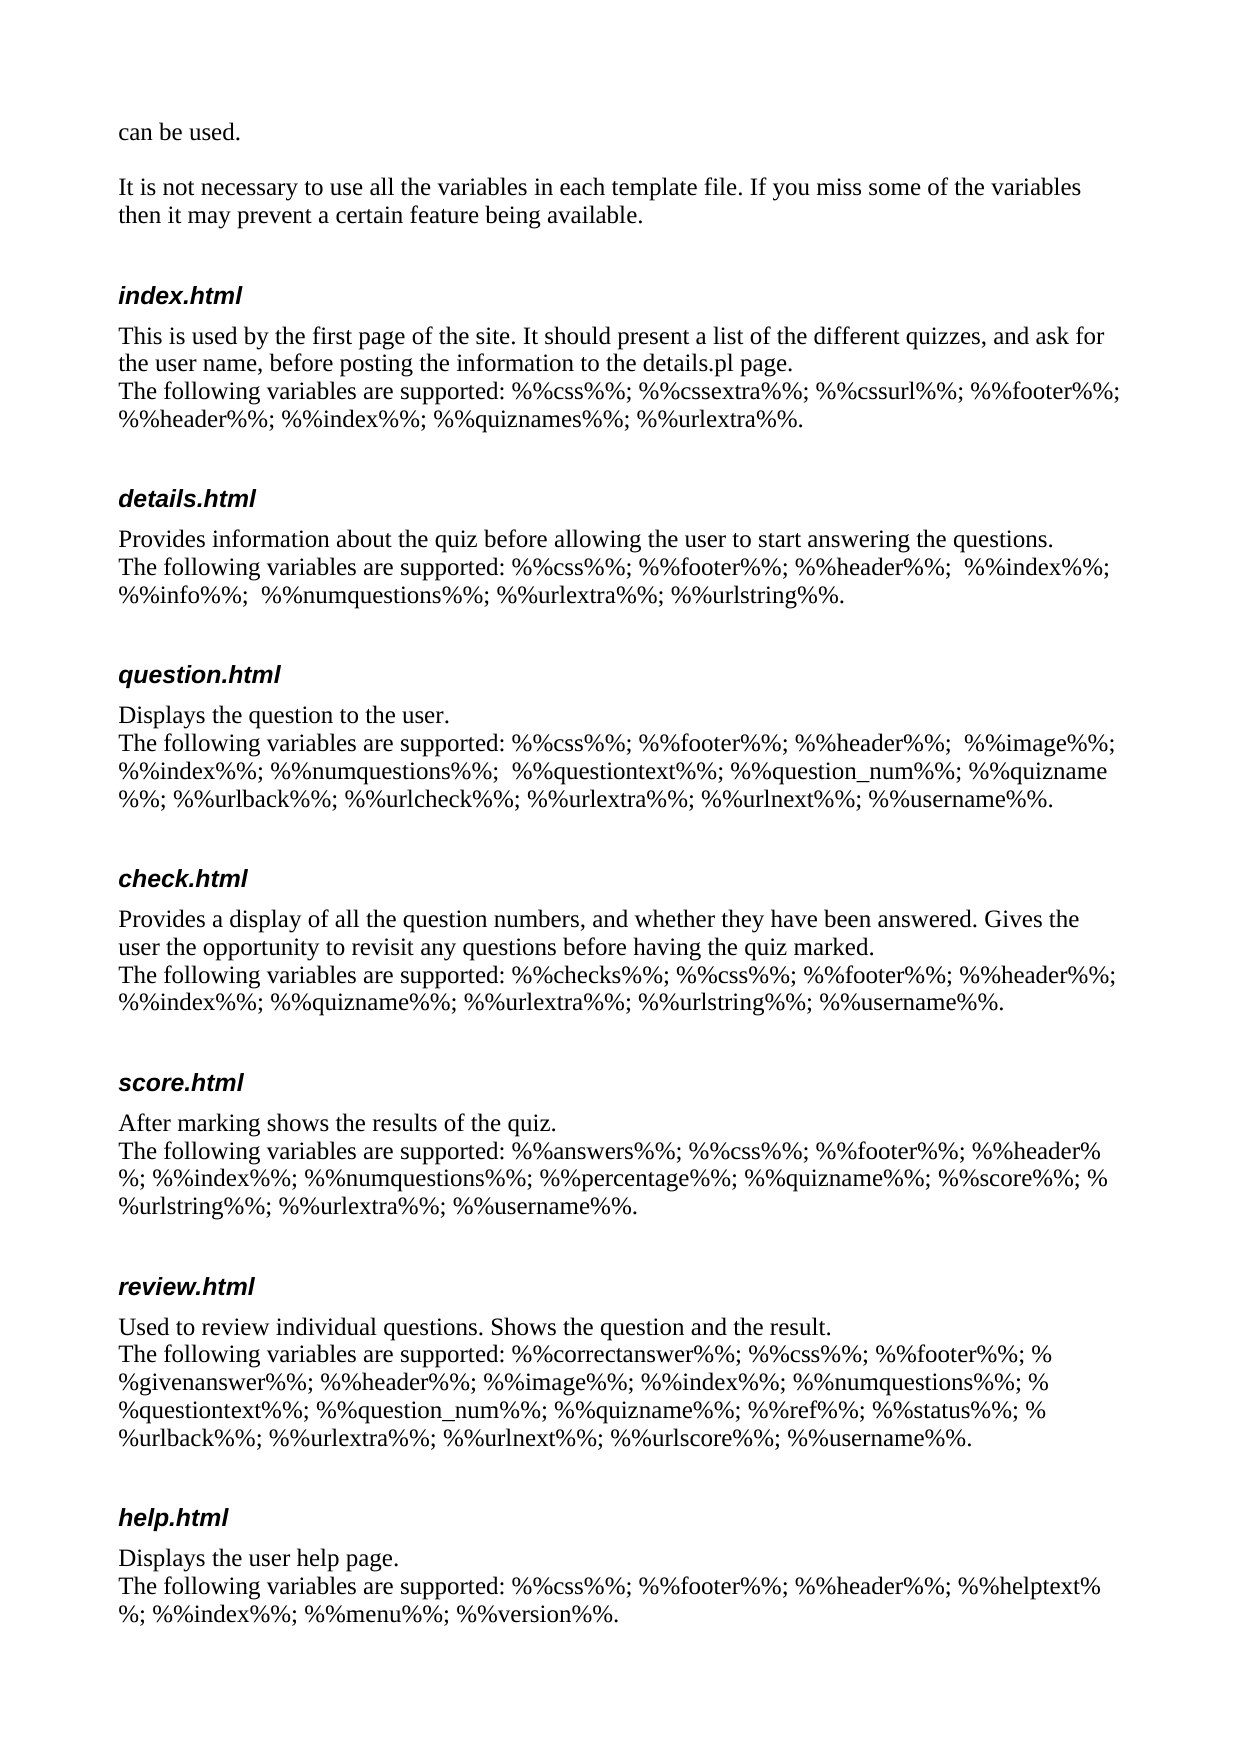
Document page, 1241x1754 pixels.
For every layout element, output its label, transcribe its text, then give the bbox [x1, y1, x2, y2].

subtitle question.html [118, 661, 1122, 689]
text The following variables are supported: %%css%%; %%cssextra%%; %%cssurl%%; %%footer%%; %%header%%; %%index%%; %%quiznames%%; %%urlextra%%. [118, 377, 1122, 433]
text This is used by the first page of the site. It should present a list of the different quizzes, and ask for the user name, before posting the information to the details.pl page. [118, 322, 1122, 377]
subtitle index.html [118, 282, 1122, 309]
subtitle help.html [118, 1504, 1122, 1532]
text Used to review individual questions. Shows the question and the result. [118, 1313, 1122, 1341]
text The following variables are supported: %%css%%; %%footer%%; %%header%%; %%helptext%%; %%index%%; %%menu%%; %%version%%. [118, 1572, 1122, 1627]
text After marking shows the results of the quiz. [118, 1109, 1122, 1137]
subtitle review.html [118, 1273, 1122, 1300]
text The following variables are supported: %%answers%%; %%css%%; %%footer%%; %%header%%; %%index%%; %%numquestions%%; %%percentage%%; %%quizname%%; %%score%%; %%urlstring%%; %%urlextra%%; %%username%%. [118, 1137, 1122, 1220]
text can be used. [118, 118, 1122, 146]
subtitle check.html [118, 865, 1122, 893]
text Displays the user help page. [118, 1544, 1122, 1572]
subtitle score.html [118, 1069, 1122, 1097]
text Displays the question to the user. [118, 702, 1122, 729]
text It is not necessary to use all the variables in each template file. If you miss some of the variables then it may prevent a certain feature being available. [118, 173, 1122, 229]
text Provides information about the quiz before allowing the user to start answering the questions. [118, 526, 1122, 553]
text The following variables are supported: %%css%%; %%footer%%; %%header%%; %%image%%; %%index%%; %%numquestions%%; %%questiontext%%; %%question_num%%; %%quizname%%; %%urlback%%; %%urlcheck%%; %%urlextra%%; %%urlnext%%; %%username%%. [118, 729, 1122, 812]
text Provides a display of all the question numbers, and whether they have been answered. Gives the user the opportunity to revisit any questions before having the quiz marked. [118, 905, 1122, 961]
text The following variables are supported: %%checks%%; %%css%%; %%footer%%; %%header%%; %%index%%; %%quizname%%; %%urlextra%%; %%urlstring%%; %%username%%. [118, 961, 1122, 1016]
text The following variables are supported: %%css%%; %%footer%%; %%header%%; %%index%%; %%info%%; %%numquestions%%; %%urlextra%%; %%urlstring%%. [118, 553, 1122, 609]
subtitle details.html [118, 485, 1122, 513]
text The following variables are supported: %%correctanswer%%; %%css%%; %%footer%%; %%givenanswer%%; %%header%%; %%image%%; %%index%%; %%numquestions%%; %%questiontext%%; %%question_num%%; %%quizname%%; %%ref%%; %%status%%; %%urlback%%; %%urlextra%%; %%urlnext%%; %%urlscore%%; %%username%%. [118, 1341, 1122, 1451]
